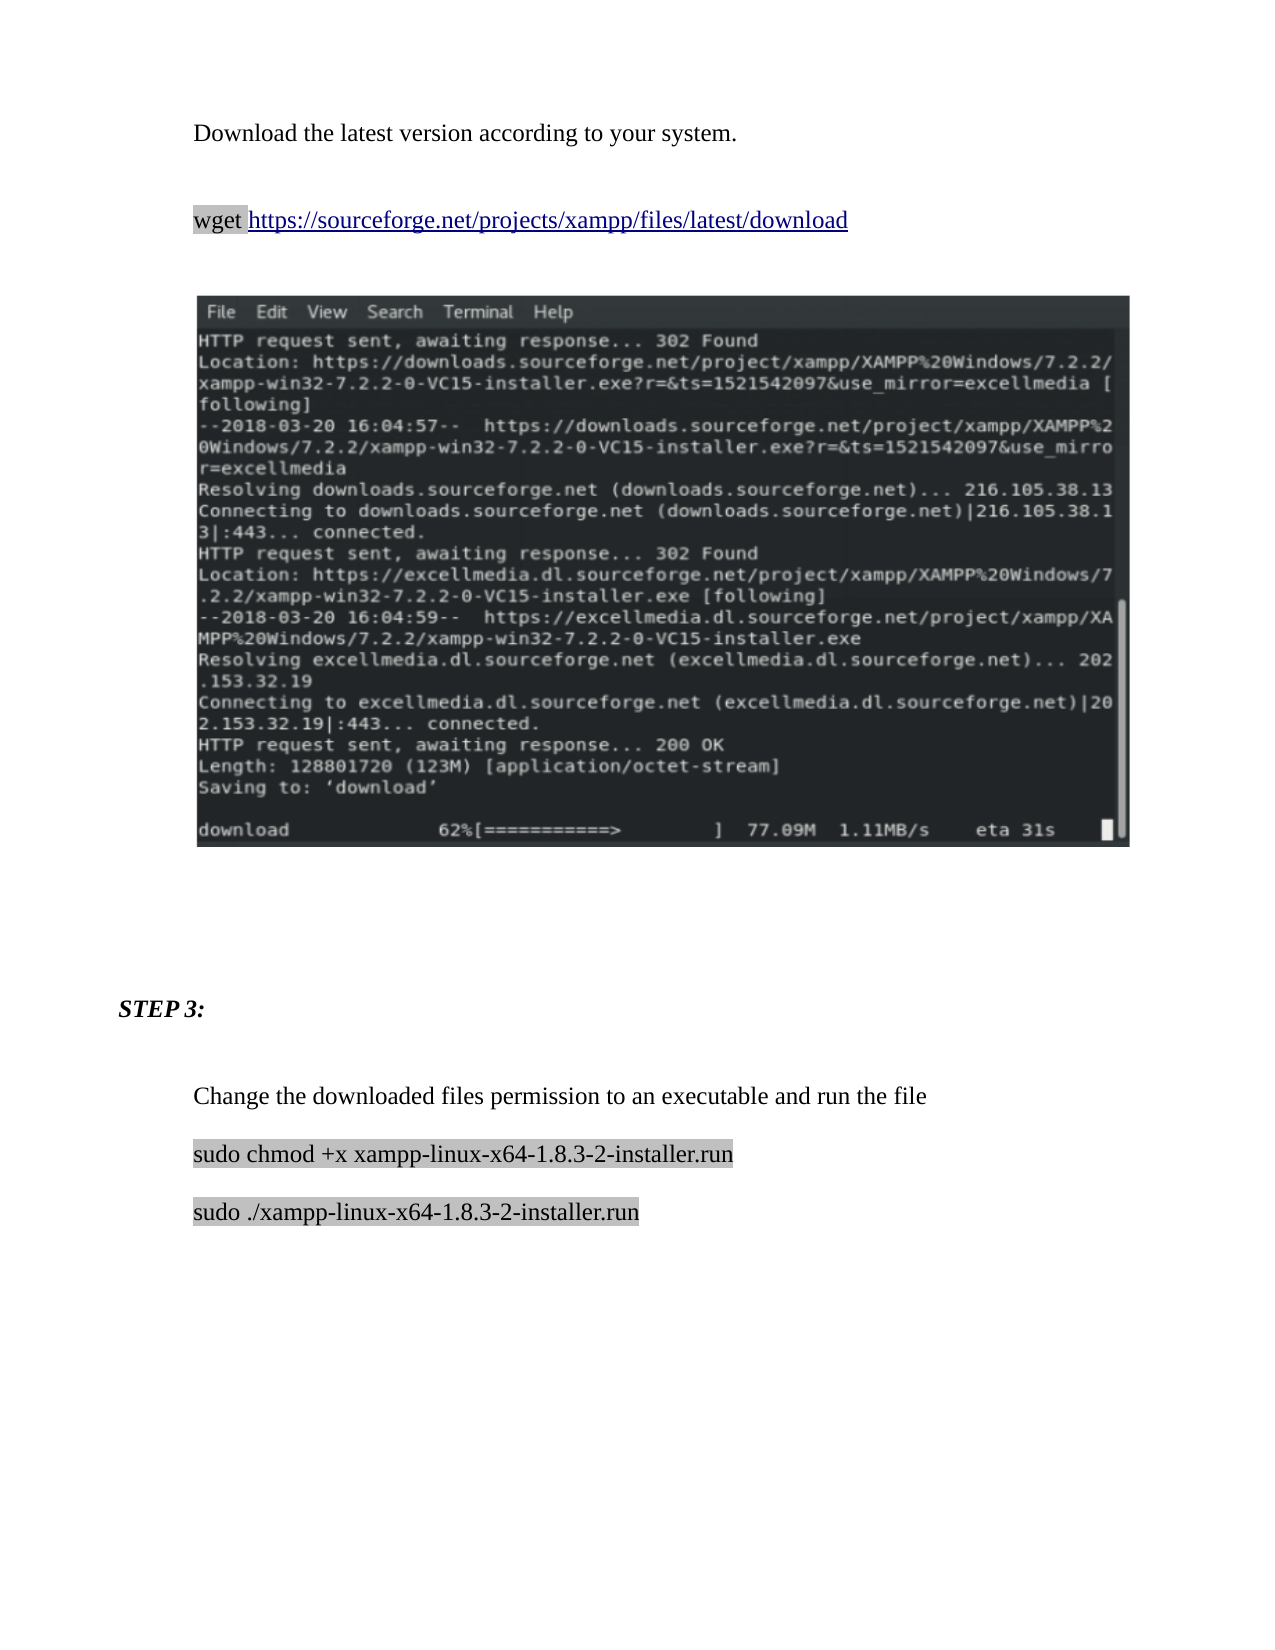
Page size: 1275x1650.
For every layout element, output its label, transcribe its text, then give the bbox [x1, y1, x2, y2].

text sudo ./xampp-linux-x64-1.8.3-2-installer.run [193, 1197, 1157, 1226]
text wget https://sourceforge.net/projects/xampp/files/latest/download [193, 205, 1157, 234]
text Download the latest version according to your system. [193, 118, 1157, 147]
text Change the downloaded files permission to an executable and run the file [193, 1081, 1157, 1110]
picture [193, 292, 1134, 847]
text sudo chmod +x xampp-linux-x64-1.8.3-2-installer.run [193, 1139, 1157, 1168]
text STEP 3: [118, 994, 1157, 1023]
